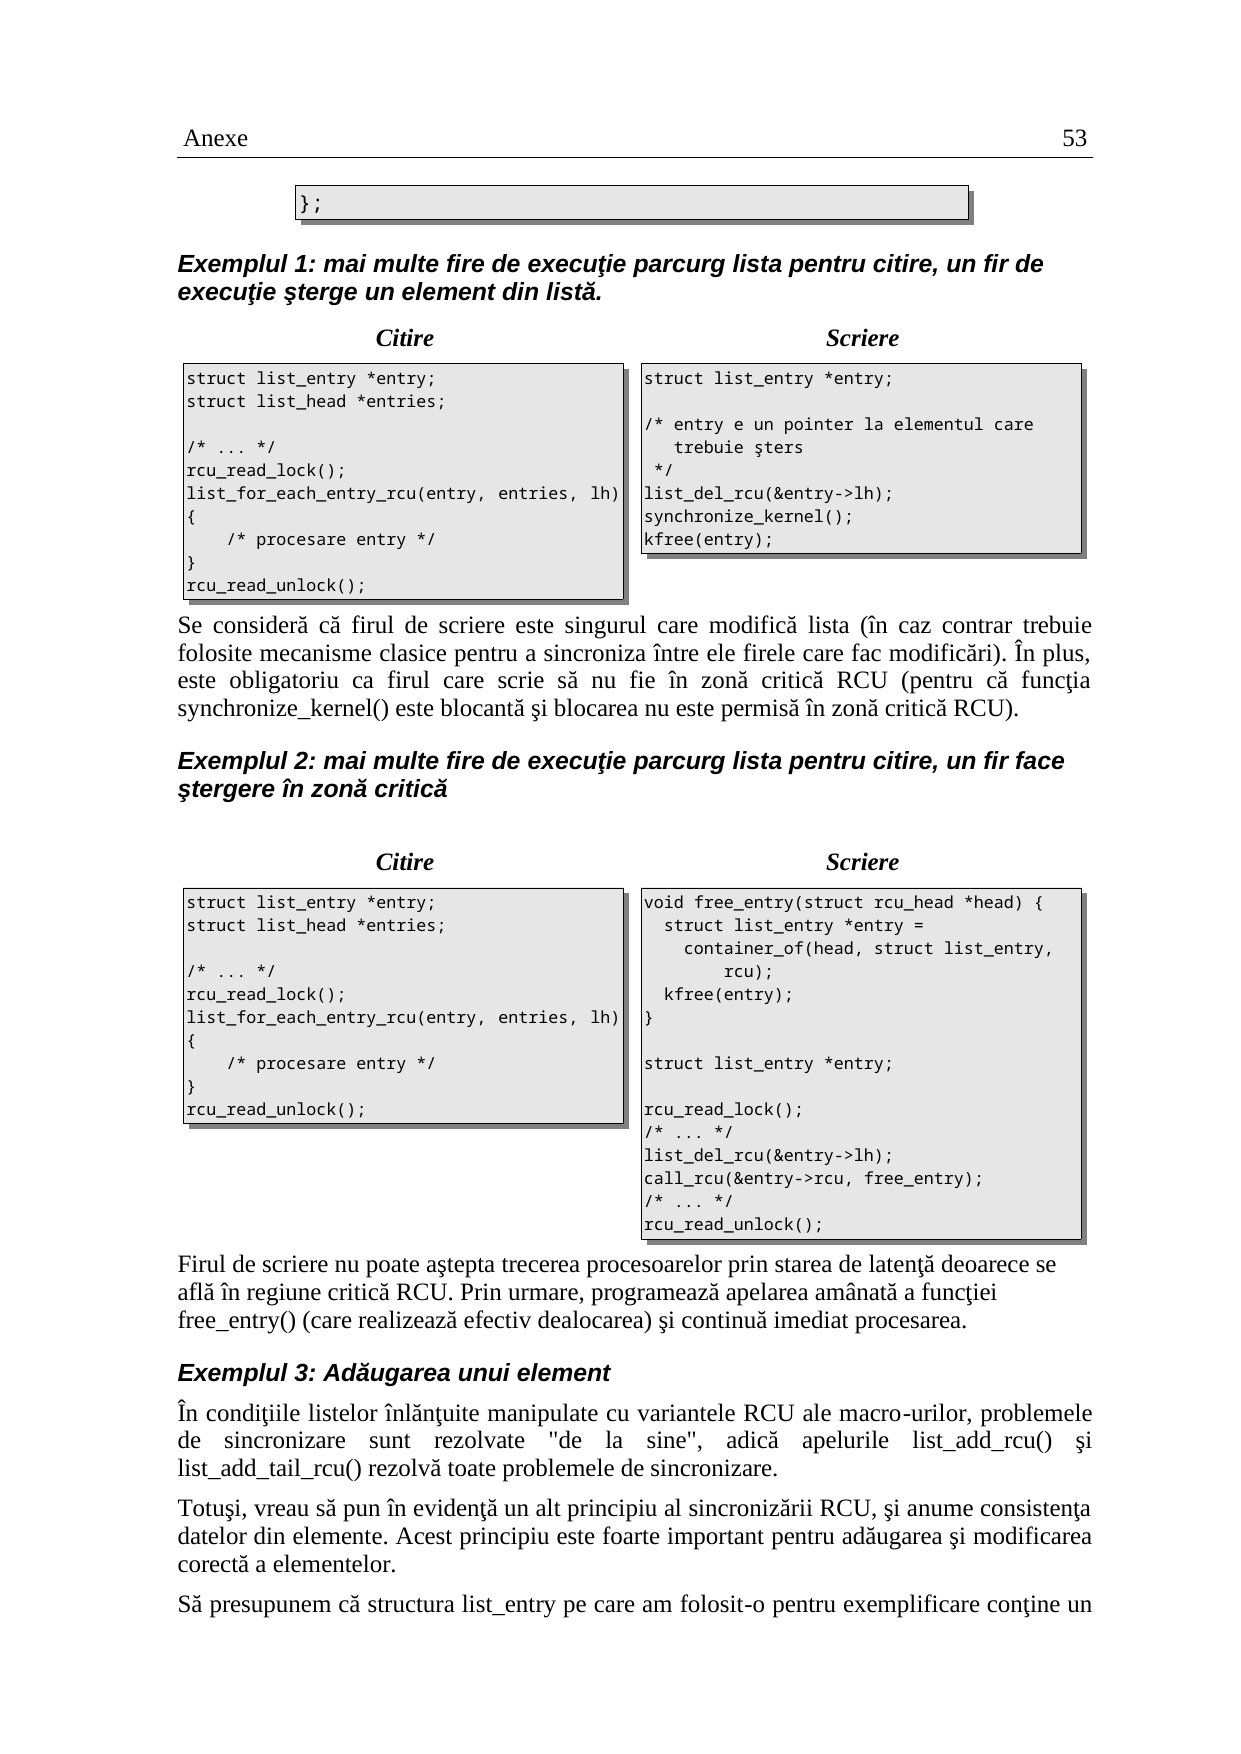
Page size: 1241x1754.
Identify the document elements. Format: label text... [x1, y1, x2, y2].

text În condiţiile listelor înlănţuite manipulate cu variantele RCU ale macro‑urilor, problemele de sincronizare sunt rezolvate "de la sine", adică apelurile list_add_rcu() şi list_add_tail_rcu() rezolvă toate problemele de sincronizare. [177, 1399, 1093, 1482]
text Să presupunem că structura list_entry pe care am folosit‑o pentru exemplificare conţine un [177, 1590, 1093, 1618]
text Totuşi, vreau să pun în evidenţă un alt principiu al sincronizării RCU, şi anume consistenţa datelor din elemente. Acest principiu este foarte important pentru adăugarea şi modificarea corectă a elementelor. [177, 1494, 1093, 1577]
subtitle Exemplul 1: mai multe fire de execuţie parcurg lista pentru citire, un fir de execuţie şterge un element din listă. [177, 250, 1093, 306]
table_header Citire [177, 843, 635, 882]
table_cell struct list_entry *entry; /* entry e un pointer la elementul care trebuie şters */ list_del_rcu(&entry->lh); synchronize_kernel(); kfree(entry); [635, 358, 1093, 611]
table_cell struct list_entry *entry; struct list_head *entries; /* ... */ rcu_read_lock(); list_for_each_entry_rcu(entry, entries, lh) { /* procesare entry */ } rcu_read_unlock(); [177, 358, 635, 611]
table_header Scriere [635, 843, 1093, 882]
text }; [296, 186, 968, 219]
text Se consideră că firul de scriere este singurul care modifică lista (în caz contrar trebuie folosite mecanisme clasice pentru a sincroniza între ele firele care fac modificări). În plus, este obligatoriu ca firul care scrie să nu fie în zonă critică RCU (pentru că funcţia synchronize_kernel() este blocantă şi blocarea nu este permisă în zonă critică RCU). [177, 611, 1093, 722]
table_cell void free_entry(struct rcu_head *head) { struct list_entry *entry = container_of(head, struct list_entry, rcu); kfree(entry); } struct list_entry *entry; rcu_read_lock(); /* ... */ list_del_rcu(&entry->lh); call_rcu(&entry->rcu, free_entry); /* ... */ rcu_read_unlock(); [635, 882, 1093, 1250]
table_header Scriere [635, 318, 1093, 357]
table_cell struct list_entry *entry; struct list_head *entries; /* ... */ rcu_read_lock(); list_for_each_entry_rcu(entry, entries, lh) { /* procesare entry */ } rcu_read_unlock(); [177, 882, 635, 1250]
subtitle Exemplul 2: mai multe fire de execuţie parcurg lista pentru citire, un fir face ştergere în zonă critică [177, 747, 1093, 802]
text Firul de scriere nu poate aştepta trecerea procesoarelor prin starea de latenţă deoarece se află în regiune critică RCU. Prin urmare, programează apelarea amânată a funcţiei free_entry() (care realizează efectiv dealocarea) şi continuă imediat procesarea. [177, 1250, 1093, 1333]
subtitle Exemplul 3: Adăugarea unui element [177, 1358, 1093, 1386]
table_header Citire [177, 318, 635, 357]
